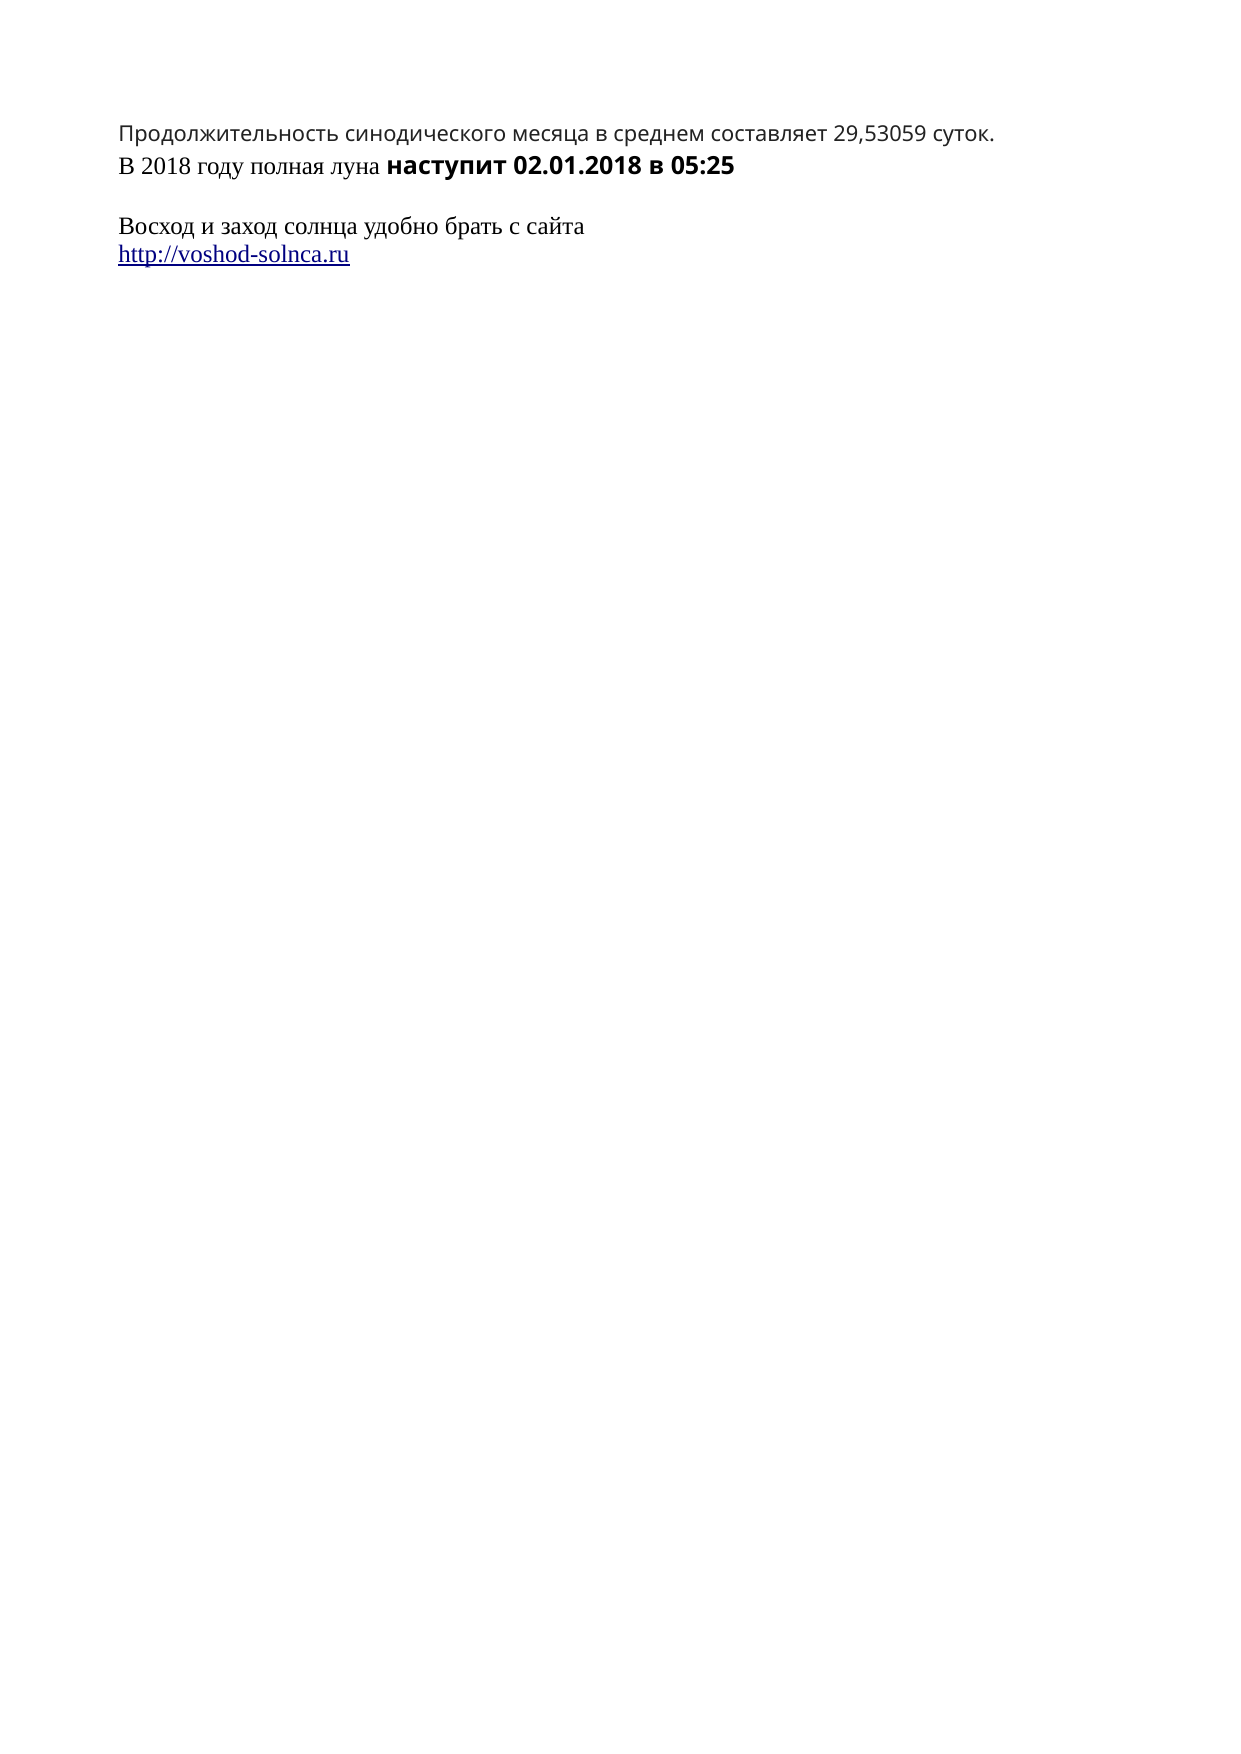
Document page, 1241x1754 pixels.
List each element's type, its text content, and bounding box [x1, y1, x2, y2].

text http://voshod-solnca.ru [118, 239, 1122, 268]
text В 2018 году полная луна наступит 02.01.2018 в 05:25 [118, 148, 1122, 182]
text Восход и заход солнца удобно брать с сайта [118, 211, 1122, 239]
text Продолжительность синодического месяца в среднем составляет 29,53059 суток. [118, 118, 1122, 148]
